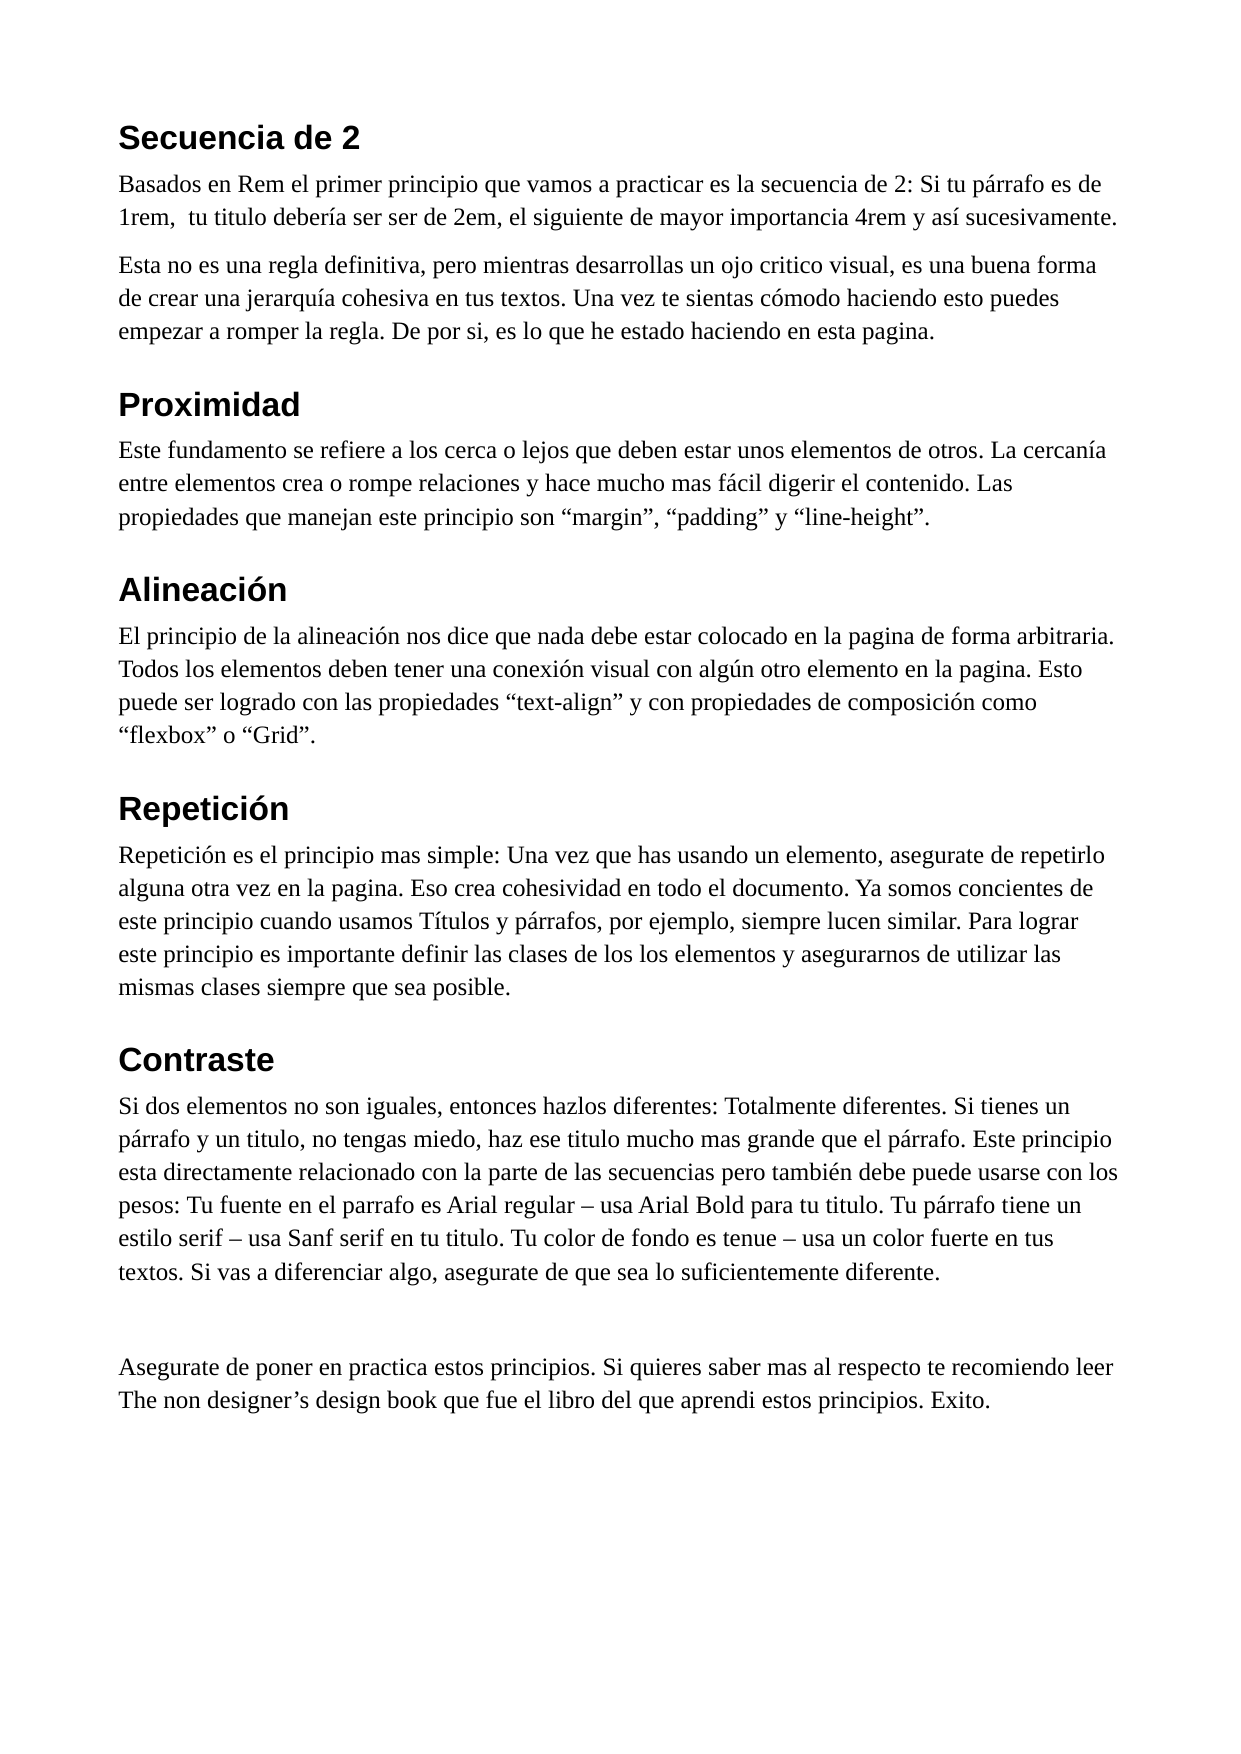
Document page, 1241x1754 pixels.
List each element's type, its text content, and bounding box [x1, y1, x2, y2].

subtitle Alineación [118, 570, 1122, 609]
text Repetición es el principio mas simple: Una vez que has usando un elemento, asegurate de repetirlo alguna otra vez en la pagina. Eso crea cohesividad en todo el documento. Ya somos concientes de este principio cuando usamos Títulos y párrafos, por ejemplo, siempre lucen similar. Para lograr este principio es importante definir las clases de los los elementos y asegurarnos de utilizar las mismas clases siempre que sea posible. [118, 840, 1122, 1001]
text Basados en Rem el primer principio que vamos a practicar es la secuencia de 2: Si tu párrafo es de 1rem, tu titulo debería ser ser de 2em, el siguiente de mayor importancia 4rem y así sucesivamente. [118, 169, 1122, 231]
subtitle Contraste [118, 1040, 1122, 1079]
text El principio de la alineación nos dice que nada debe estar colocado en la pagina de forma arbitraria. Todos los elementos deben tener una conexión visual con algún otro elemento en la pagina. Esto puede ser logrado con las propiedades “text-align” y con propiedades de composición como “flexbox” o “Grid”. [118, 621, 1122, 749]
text Este fundamento se refiere a los cerca o lejos que deben estar unos elementos de otros. La cercanía entre elementos crea o rompe relaciones y hace mucho mas fácil digerir el contenido. Las propiedades que manejan este principio son “margin”, “padding” y “line-height”. [118, 436, 1122, 530]
subtitle Proximidad [118, 384, 1122, 423]
text Si dos elementos no son iguales, entonces hazlos diferentes: Totalmente diferentes. Si tienes un párrafo y un titulo, no tengas miedo, haz ese titulo mucho mas grande que el párrafo. Este principio esta directamente relacionado con la parte de las secuencias pero también debe puede usarse con los pesos: Tu fuente en el parrafo es Arial regular – usa Arial Bold para tu titulo. Tu párrafo tiene un estilo serif – usa Sanf serif en tu titulo. Tu color de fondo es tenue – usa un color fuerte en tus textos. Si vas a diferenciar algo, asegurate de que sea lo suficientemente diferente. [118, 1091, 1122, 1285]
text Esta no es una regla definitiva, pero mientras desarrollas un ojo critico visual, es una buena forma de crear una jerarquía cohesiva en tus textos. Una vez te sientas cómodo haciendo esto puedes empezar a romper la regla. De por si, es lo que he estado haciendo en esta pagina. [118, 250, 1122, 345]
text Asegurate de poner en practica estos principios. Si quieres saber mas al respecto te recomiendo leer The non designer’s design book que fue el libro del que aprendi estos principios. Exito. [118, 1352, 1122, 1413]
subtitle Secuencia de 2 [118, 118, 1122, 157]
subtitle Repetición [118, 789, 1122, 827]
